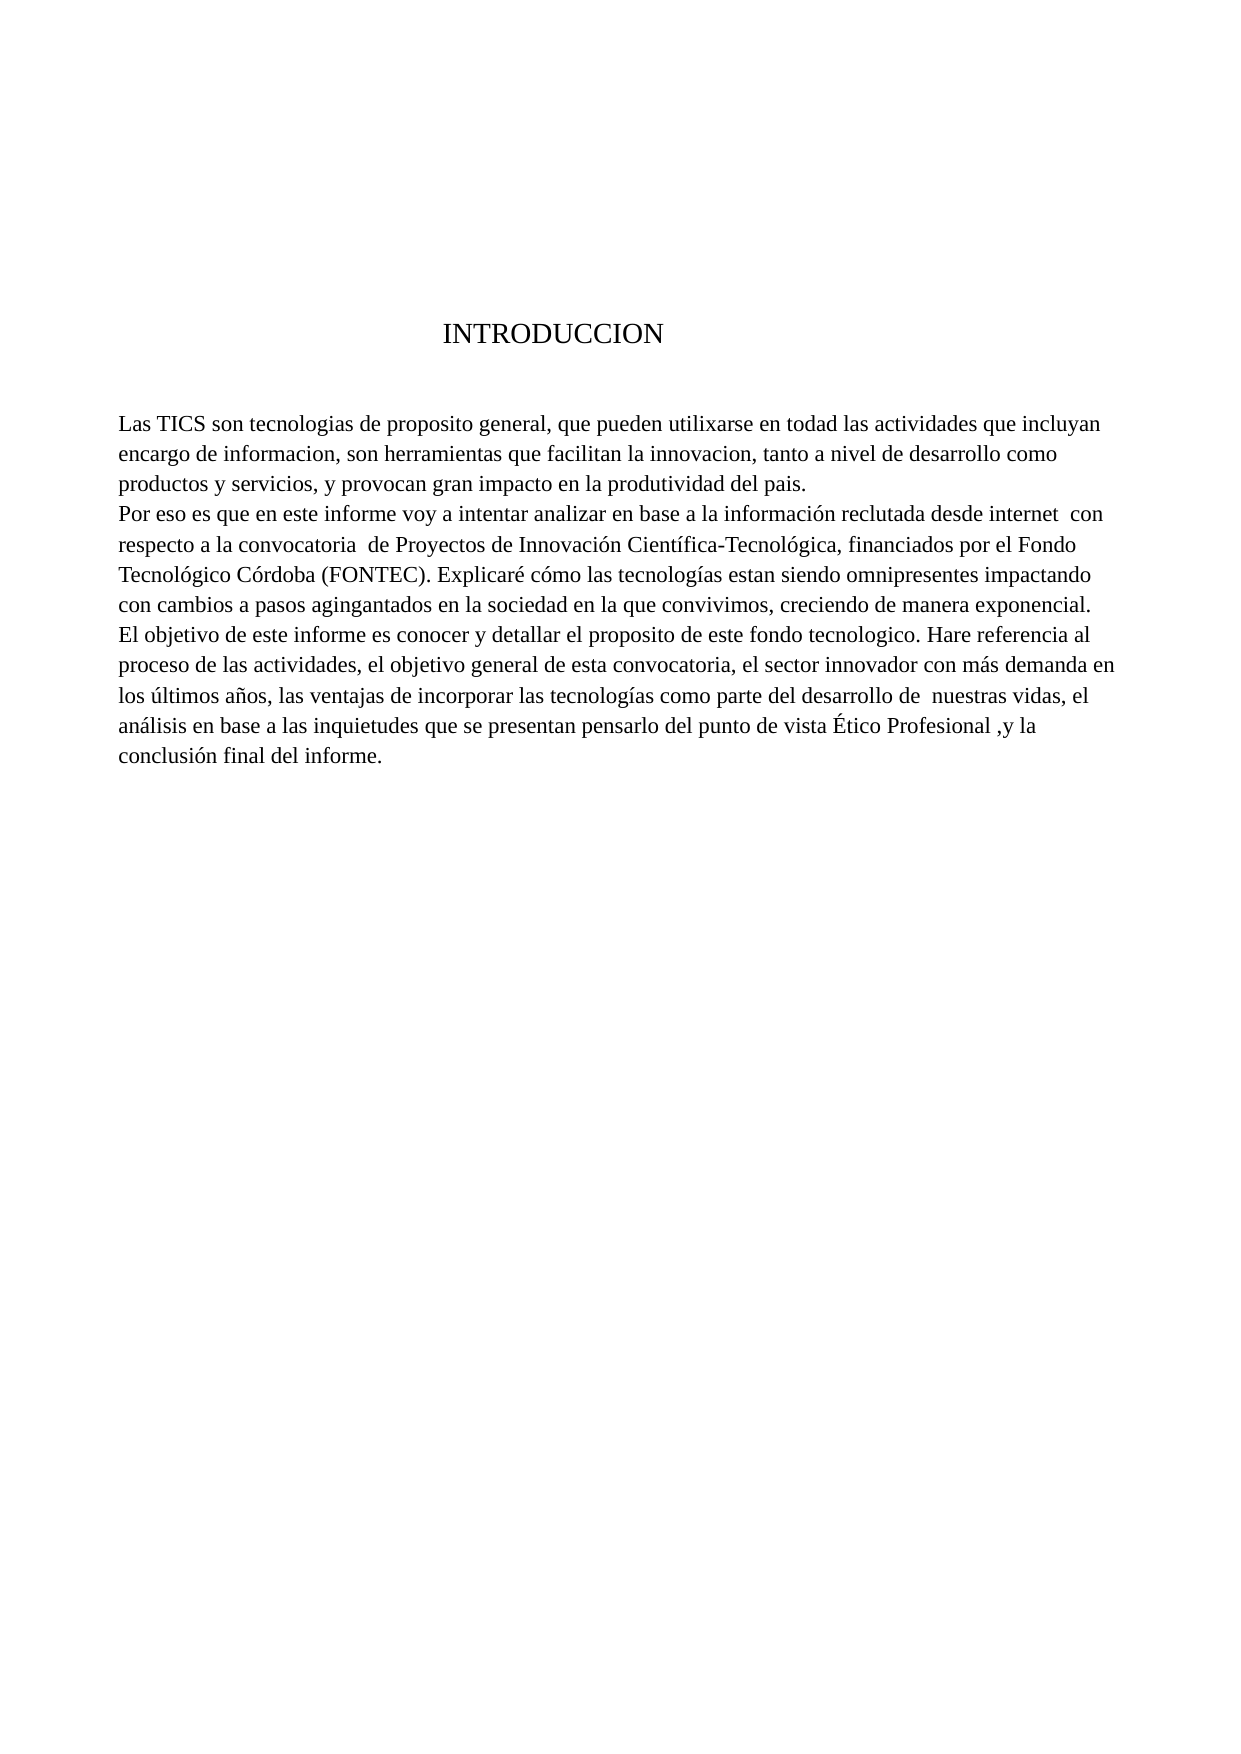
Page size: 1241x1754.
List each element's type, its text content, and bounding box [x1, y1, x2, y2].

text Las TICS son tecnologias de proposito general, que pueden utilixarse en todad las actividades que incluyan encargo de informacion, son herramientas que facilitan la innovacion, tanto a nivel de desarrollo como productos y servicios, y provocan gran impacto en la produtividad del pais. [118, 410, 1122, 497]
text INTRODUCCION [118, 316, 1122, 350]
text Por eso es que en este informe voy a intentar analizar en base a la información reclutada desde internet con respecto a la convocatoria de Proyectos de Innovación Científica-Tecnológica, financiados por el Fondo Tecnológico Córdoba (FONTEC). Explicaré cómo las tecnologías estan siendo omnipresentes impactando con cambios a pasos agingantados en la sociedad en la que convivimos, creciendo de manera exponencial. [118, 501, 1122, 617]
text El objetivo de este informe es conocer y detallar el proposito de este fondo tecnologico. Hare referencia al proceso de las actividades, el objetivo general de esta convocatoria, el sector innovador con más demanda en los últimos años, las ventajas de incorporar las tecnologías como parte del desarrollo de nuestras vidas, el análisis en base a las inquietudes que se presentan pensarlo del punto de vista Ético Profesional ,y la conclusión final del informe. [118, 621, 1122, 768]
